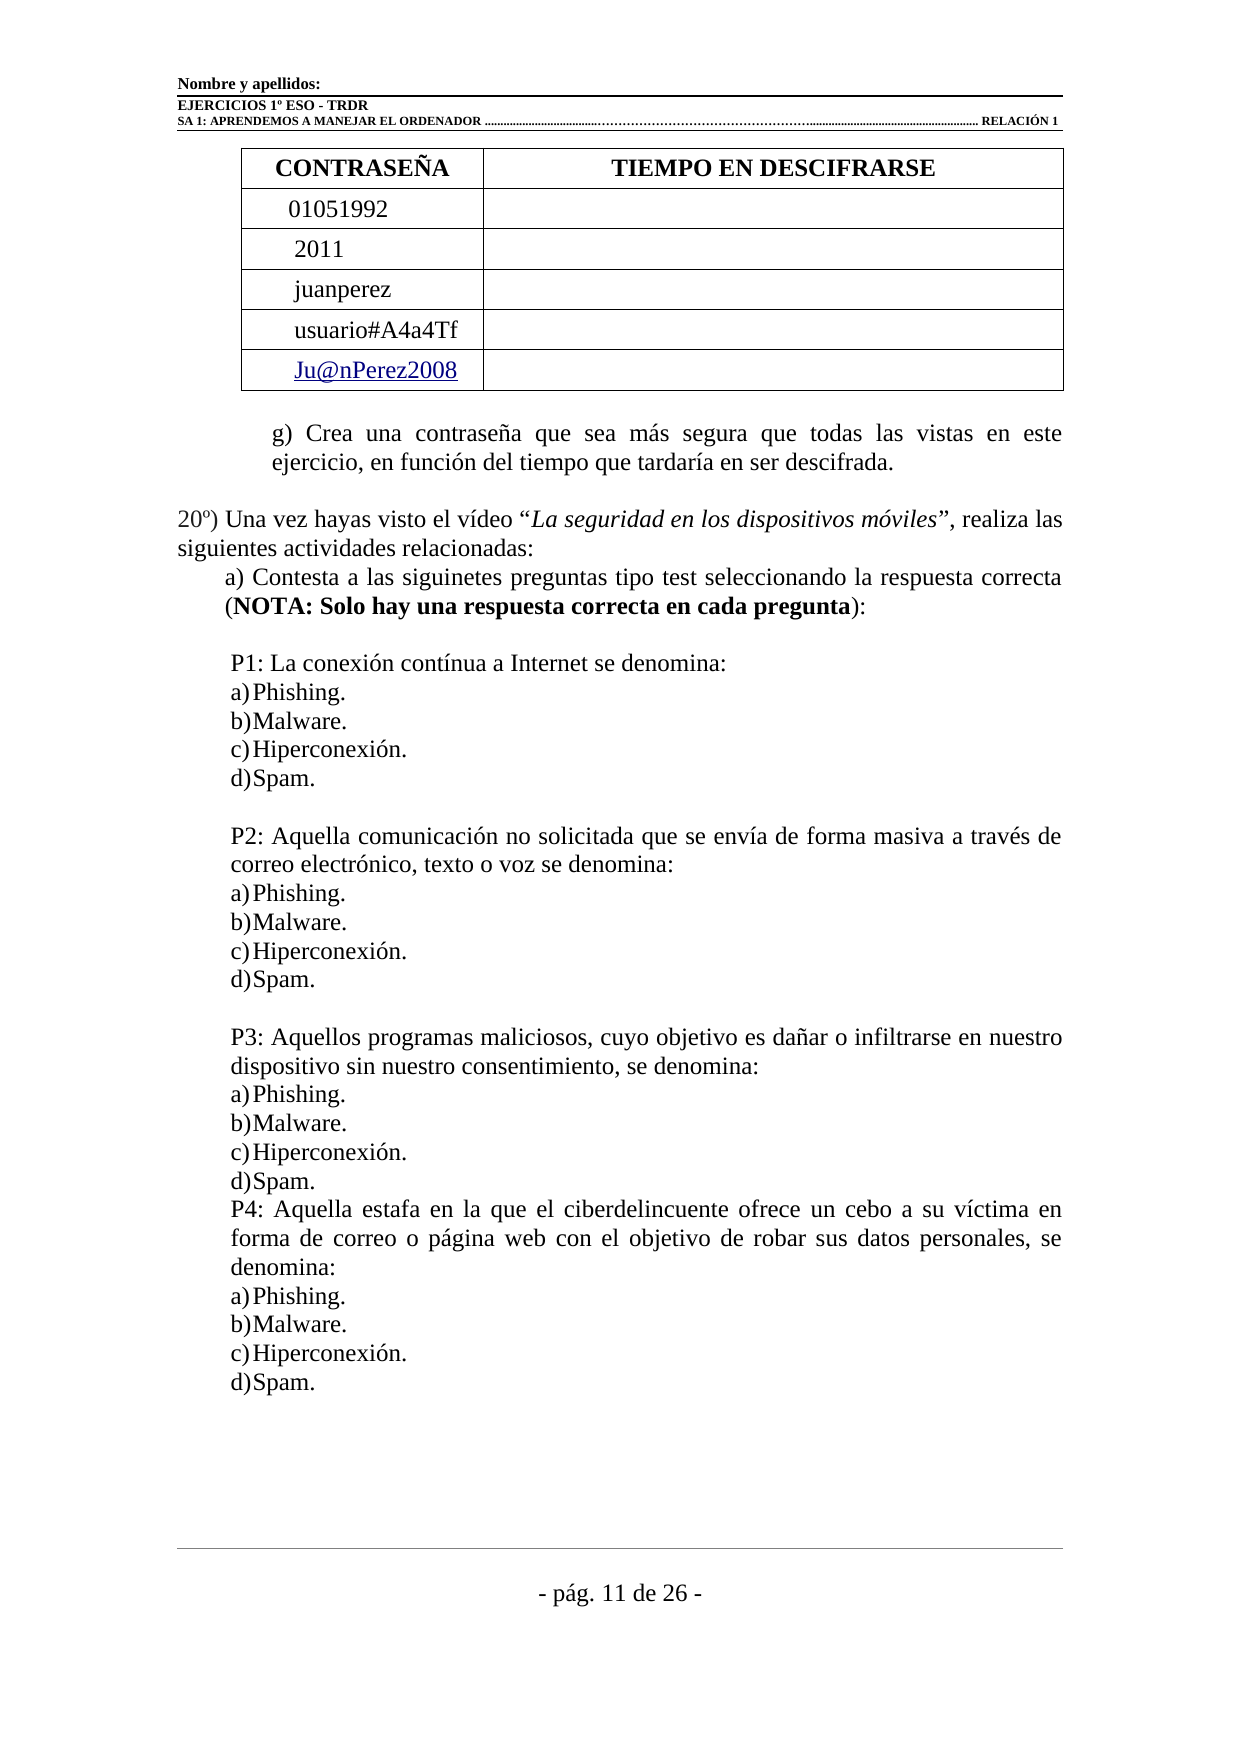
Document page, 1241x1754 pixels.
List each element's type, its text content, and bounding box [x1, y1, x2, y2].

text a) Contesta a las siguinetes preguntas tipo test seleccionando la respuesta correcta (NOTA: Solo hay una respuesta correcta en cada pregunta): [224, 562, 1063, 619]
list Spam. [230, 964, 1063, 993]
table_cell juanperez [242, 270, 483, 309]
table_cell 2011 [242, 229, 483, 268]
list Hiperconexión. [230, 734, 1063, 763]
list Hiperconexión. [230, 936, 1063, 964]
list Phishing. [230, 1281, 1063, 1309]
list Malware. [230, 1309, 1063, 1338]
list Phishing. [230, 677, 1063, 706]
text P3: Aquellos programas maliciosos, cuyo objetivo es dañar o infiltrarse en nuestro dispositivo sin nuestro consentimiento, se denomina: [230, 1022, 1063, 1079]
list Spam. [230, 763, 1063, 792]
table_cell [484, 229, 1063, 268]
list Phishing. [230, 1079, 1063, 1108]
table_header TIEMPO EN DESCIFRARSE [484, 149, 1063, 188]
table_header CONTRASEÑA [242, 149, 483, 188]
table_cell [484, 270, 1063, 309]
text P4: Aquella estafa en la que el ciberdelincuente ofrece un cebo a su víctima en forma de correo o página web con el objetivo de robar sus datos personales, se denomina: [230, 1194, 1063, 1281]
table_cell Ju@nPerez2008 [242, 350, 483, 389]
list Phishing. [230, 878, 1063, 907]
list Malware. [230, 706, 1063, 734]
text P1: La conexión contínua a Internet se denomina: [230, 648, 1063, 677]
table_cell 01051992 [242, 189, 483, 228]
list Spam. [230, 1166, 1063, 1194]
list Malware. [230, 907, 1063, 936]
list Hiperconexión. [230, 1338, 1063, 1367]
table_cell [484, 189, 1063, 228]
list Malware. [230, 1108, 1063, 1137]
text 20º) Una vez hayas visto el vídeo “La seguridad en los dispositivos móviles”, realiza las siguientes actividades relacionadas: [177, 504, 1063, 562]
table_cell usuario#A4a4Tf [242, 310, 483, 349]
table_cell [484, 350, 1063, 389]
text g) Crea una contraseña que sea más segura que todas las vistas en este ejercicio, en función del tiempo que tardaría en ser descifrada. [272, 418, 1063, 476]
text P2: Aquella comunicación no solicitada que se envía de forma masiva a través de correo electrónico, texto o voz se denomina: [230, 821, 1063, 878]
list Hiperconexión. [230, 1137, 1063, 1166]
list Spam. [230, 1367, 1063, 1396]
table_cell [484, 310, 1063, 349]
